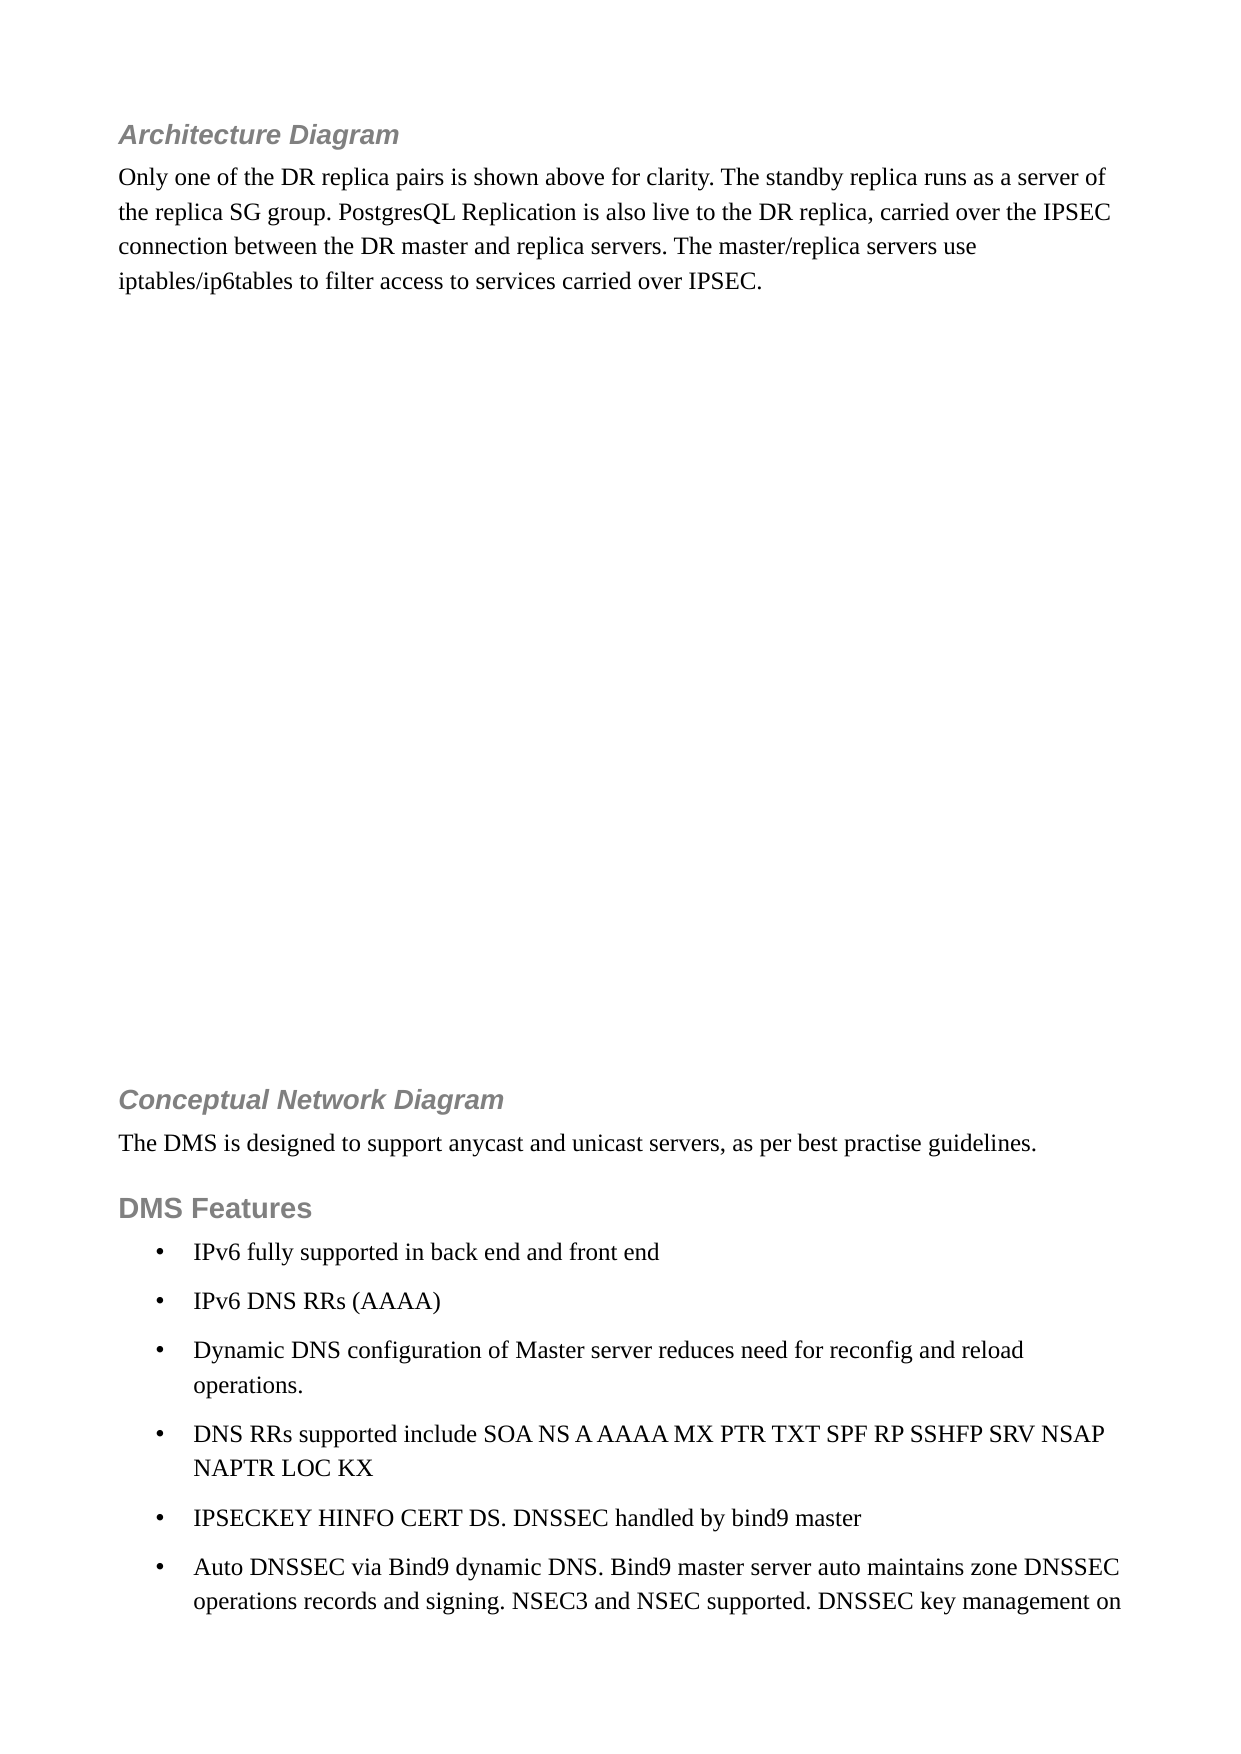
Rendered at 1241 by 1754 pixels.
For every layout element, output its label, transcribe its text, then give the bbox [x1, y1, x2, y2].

list DNS RRs supported include SOA NS A AAAA MX PTR TXT SPF RP SSHFP SRV NSAP NAPTR LOC KX [156, 1419, 1122, 1482]
subtitle Architecture Diagram [118, 118, 1122, 150]
list Dynamic DNS configuration of Master server reduces need for reconfig and reload operations. [156, 1336, 1122, 1399]
subtitle Conceptual Network Diagram [118, 1083, 1122, 1115]
text Only one of the DR replica pairs is shown above for clarity. The standby replica runs as a server of the replica SG group. PostgresQL Replication is also live to the DR replica, carried over the IPSEC connection between the DR master and replica servers. The master/replica servers use iptables/ip6tables to filter access to services carried over IPSEC. [118, 162, 1122, 295]
text The DMS is designed to support anycast and unicast servers, as per best practise guidelines. [118, 1128, 1122, 1156]
list Auto DNSSEC via Bind9 dynamic DNS. Bind9 master server auto maintains zone DNSSEC operations records and signing. NSEC3 and NSEC supported. DNSSEC key management on [156, 1552, 1122, 1615]
list IPv6 DNS RRs (AAAA) [156, 1286, 1122, 1315]
list IPSECKEY HINFO CERT DS. DNSSEC handled by bind9 master [156, 1503, 1122, 1531]
subtitle DMS Features [118, 1191, 1122, 1225]
list IPv6 fully supported in back end and front end [156, 1237, 1122, 1266]
